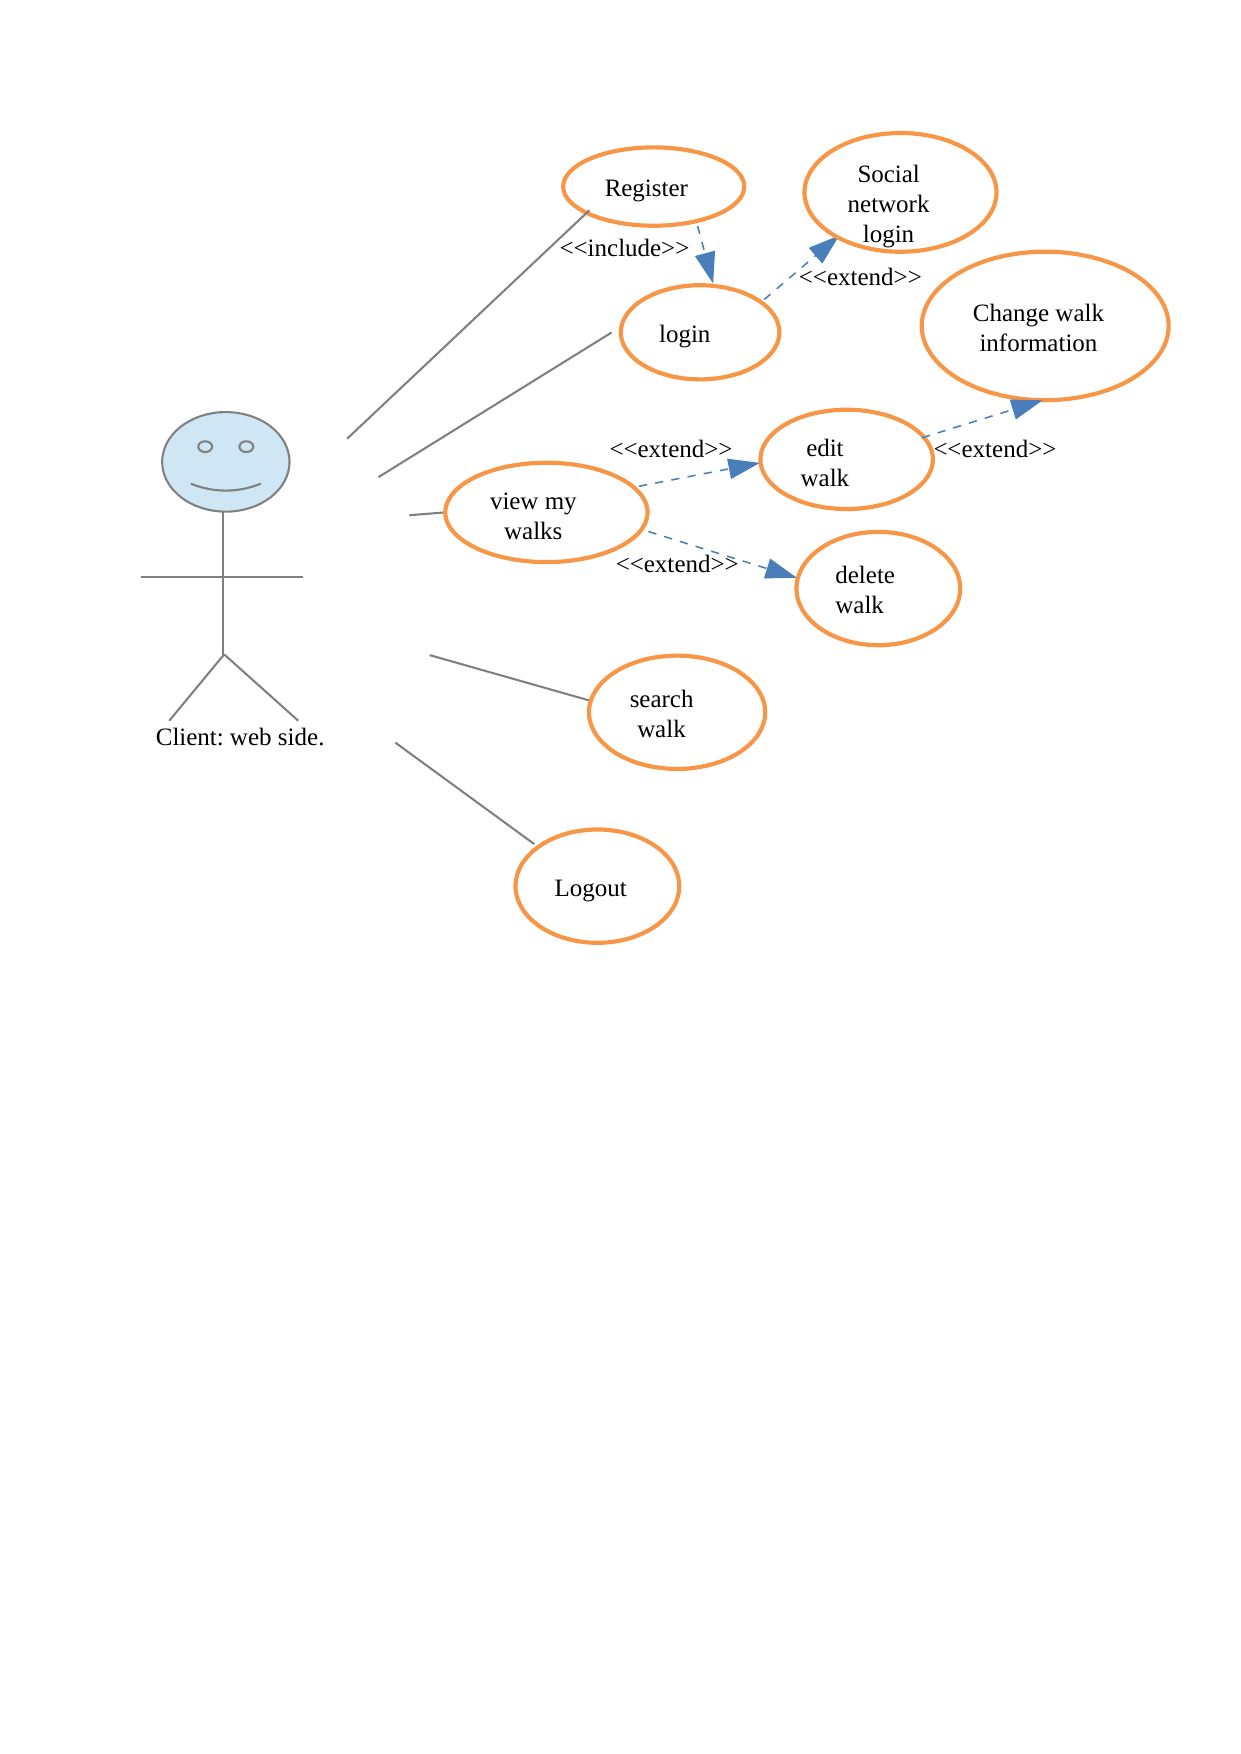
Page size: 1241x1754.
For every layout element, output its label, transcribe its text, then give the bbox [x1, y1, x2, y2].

text [281, 434, 444, 463]
text <<extend>> [928, 434, 1122, 463]
text [118, 434, 170, 463]
text <<extend>> [224, 549, 814, 578]
text [118, 549, 222, 578]
text <<include>> [538, 233, 832, 262]
text <<include>> [118, 233, 562, 262]
text [118, 262, 531, 291]
text <<extend>> [714, 262, 974, 291]
text <<include>> [824, 233, 1122, 262]
text [507, 262, 712, 291]
text [942, 549, 1122, 578]
text <<extend>> [405, 434, 768, 463]
text Client: web side. [118, 722, 607, 751]
text [747, 722, 1122, 751]
